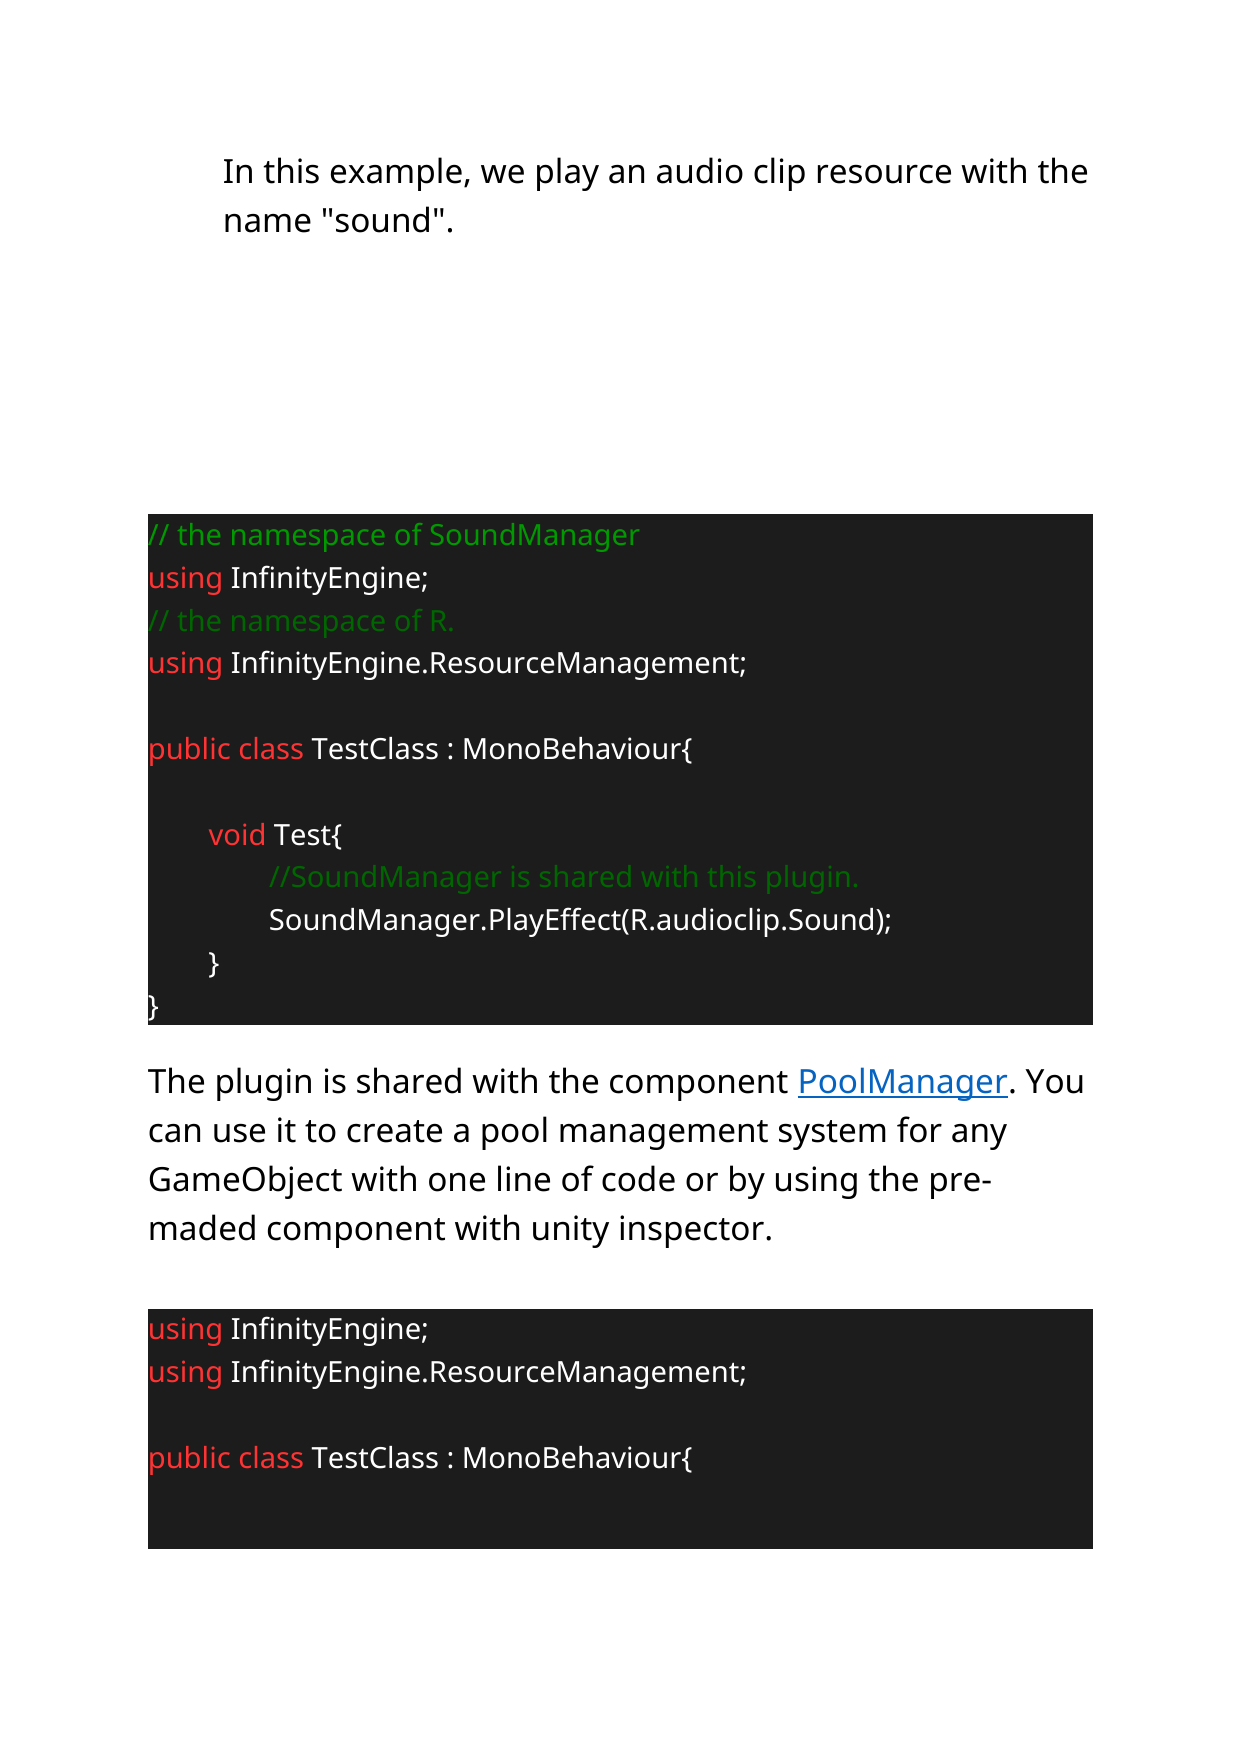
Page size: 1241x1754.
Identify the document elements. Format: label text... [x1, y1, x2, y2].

text using InfinityEngine.ResourceManagement; [148, 1351, 1093, 1391]
text // the namespace of SoundManager [148, 514, 1093, 554]
list In this example, we play an audio clip resource with the name "sound". [185, 148, 1093, 242]
text // the namespace of R. [148, 600, 1093, 639]
text } [148, 985, 1093, 1025]
text public class TestClass : MonoBehaviour{ [148, 728, 1093, 768]
text } [148, 942, 1093, 982]
text using InfinityEngine.ResourceManagement; [148, 643, 1093, 682]
text The plugin is shared with the component PoolManager. You can use it to create a pool management system for any GameObject with one line of code or by using the pre-maded component with unity inspector. [148, 1057, 1093, 1250]
text public class TestClass : MonoBehaviour{ [148, 1437, 1093, 1477]
text using InfinityEngine; [148, 1308, 1093, 1348]
text //SoundManager is shared with this plugin. [148, 857, 1093, 896]
text using InfinityEngine; [148, 557, 1093, 597]
text SoundManager.PlayEffect(R.audioclip.Sound); [148, 899, 1093, 939]
text void Test{ [148, 814, 1093, 854]
